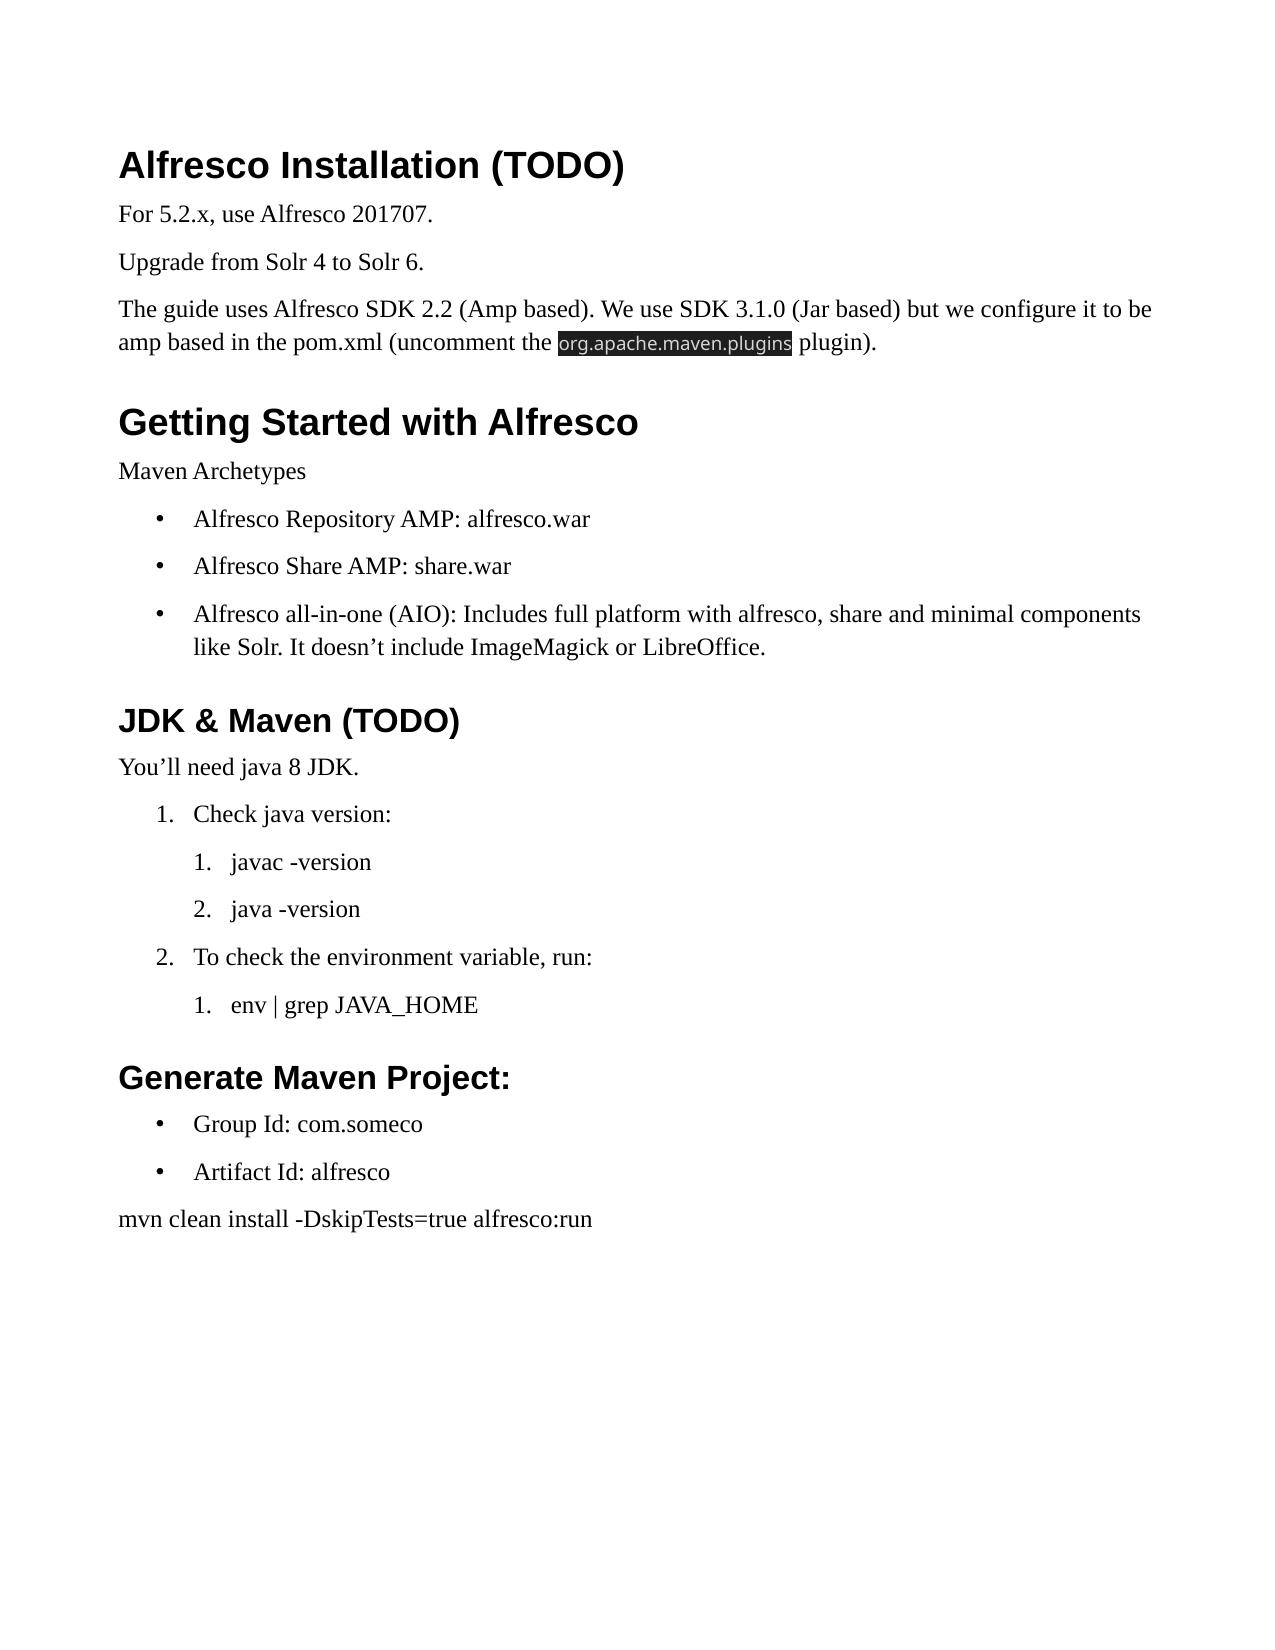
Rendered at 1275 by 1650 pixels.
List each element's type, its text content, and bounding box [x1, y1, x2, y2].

subtitle Getting Started with Alfresco [118, 400, 1157, 444]
list Group Id: com.someco [156, 1109, 1157, 1138]
list java -version [193, 894, 1157, 923]
text The guide uses Alfresco SDK 2.2 (Amp based). We use SDK 3.1.0 (Jar based) but we configure it to be amp based in the pom.xml (uncomment the org.apache.maven.plugins plugin). [118, 294, 1157, 356]
list Artifact Id: alfresco [156, 1157, 1157, 1186]
text You’ll need java 8 JDK. [118, 752, 1157, 780]
text For 5.2.x, use Alfresco 201707. [118, 199, 1157, 228]
text Upgrade from Solr 4 to Solr 6. [118, 247, 1157, 276]
subtitle JDK & Maven (TODO) [118, 701, 1157, 739]
text mvn clean install -DskipTests=true alfresco:run [118, 1204, 1157, 1233]
text Maven Archetypes [118, 456, 1157, 485]
subtitle Generate Maven Project: [118, 1058, 1157, 1097]
list env | grep JAVA_HOME [193, 990, 1157, 1018]
subtitle Alfresco Installation (TODO) [118, 143, 1157, 187]
list Alfresco Repository AMP: alfresco.war [156, 504, 1157, 533]
list Alfresco Share AMP: share.war [156, 551, 1157, 580]
list Alfresco all-in-one (AIO): Includes full platform with alfresco, share and minimal components like Solr. It doesn’t include ImageMagick or LibreOffice. [156, 599, 1157, 661]
list javac -version [193, 847, 1157, 876]
list Check java version: [156, 799, 1157, 828]
list To check the environment variable, run: [156, 942, 1157, 971]
